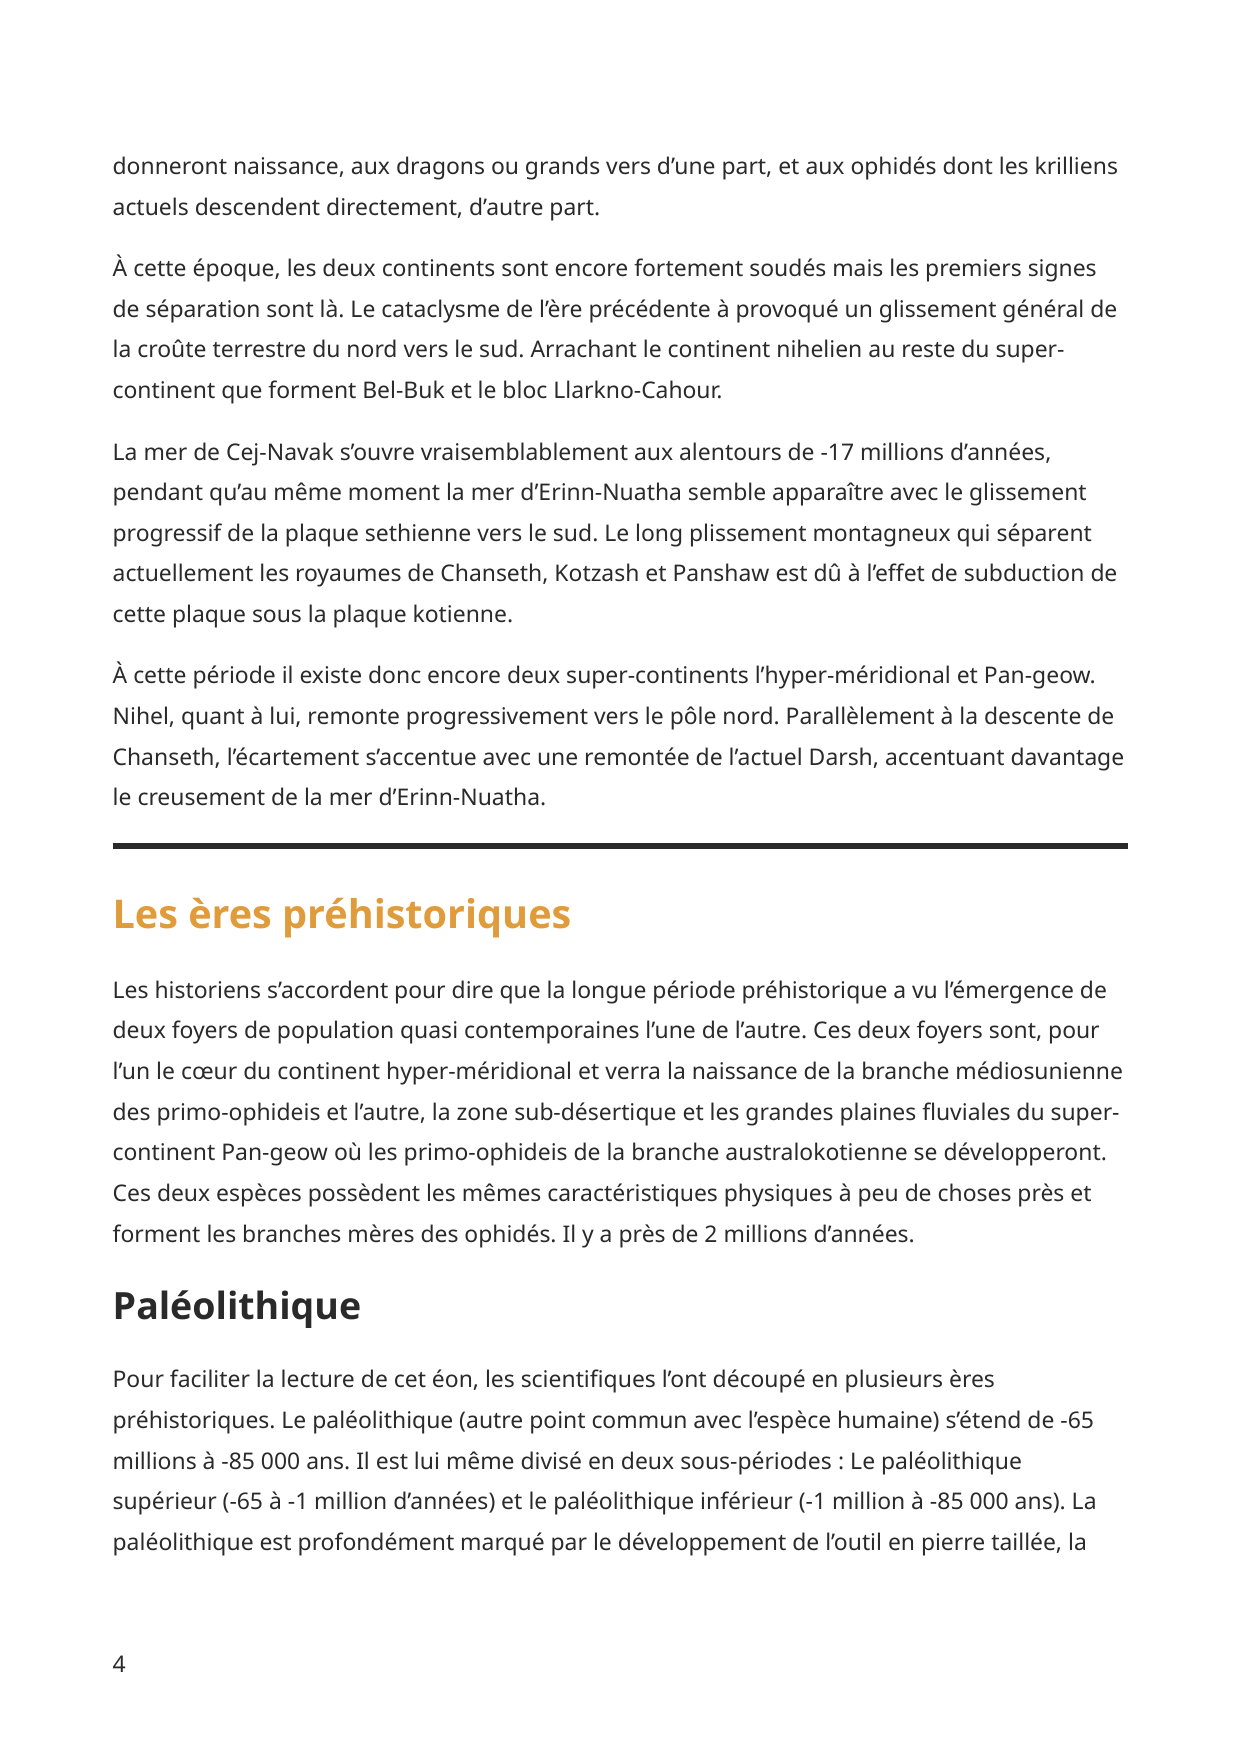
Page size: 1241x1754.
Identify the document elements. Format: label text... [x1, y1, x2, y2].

text À cette époque, les deux continents sont encore fortement soudés mais les premiers signes de séparation sont là. Le cataclysme de l’ère précédente à provoqué un glissement général de la croûte terrestre du nord vers le sud. Arrachant le continent nihelien au reste du super-continent que forment Bel-Buk et le bloc Llarkno-Cahour. [112, 252, 1128, 405]
text Pour faciliter la lecture de cet éon, les scientifiques l’ont découpé en plusieurs ères préhistoriques. Le paléolithique (autre point commun avec l’espèce humaine) s’étend de -65 millions à -85 000 ans. Il est lui même divisé en deux sous-périodes : Le paléolithique supérieur (-65 à -1 million d’années) et le paléolithique inférieur (-1 million à -85 000 ans). La paléolithique est profondément marqué par le développement de l’outil en pierre taillée, la [112, 1363, 1128, 1557]
subtitle Paléolithique [112, 1279, 1128, 1330]
text À cette période il existe donc encore deux super-continents l’hyper-méridional et Pan-geow. Nihel, quant à lui, remonte progressivement vers le pôle nord. Parallèlement à la descente de Chanseth, l’écartement s’accentue avec une remontée de l’actuel Darsh, accentuant davantage le creusement de la mer d’Erinn-Nuatha. [112, 659, 1128, 812]
text Les historiens s’accordent pour dire que la longue période préhistorique a vu l’émergence de deux foyers de population quasi contemporaines l’une de l’autre. Ces deux foyers sont, pour l’un le cœur du continent hyper-méridional et verra la naissance de la branche médiosunienne des primo-ophideis et l’autre, la zone sub-désertique et les grandes plaines fluviales du super-continent Pan-geow où les primo-ophideis de la branche australokotienne se développeront. Ces deux espèces possèdent les mêmes caractéristiques physiques à peu de choses près et forment les branches mères des ophidés. Il y a près de 2 millions d’années. [112, 974, 1128, 1249]
subtitle Les ères préhistoriques [112, 844, 1128, 940]
text donneront naissance, aux dragons ou grands vers d’une part, et aux ophidés dont les krilliens actuels descendent directement, d’autre part. [112, 150, 1128, 222]
text La mer de Cej-Navak s’ouvre vraisemblablement aux alentours de -17 millions d’années, pendant qu’au même moment la mer d’Erinn-Nuatha semble apparaître avec le glissement progressif de la plaque sethienne vers le sud. Le long plissement montagneux qui séparent actuellement les royaumes de Chanseth, Kotzash et Panshaw est dû à l’effet de subduction de cette plaque sous la plaque kotienne. [112, 435, 1128, 629]
